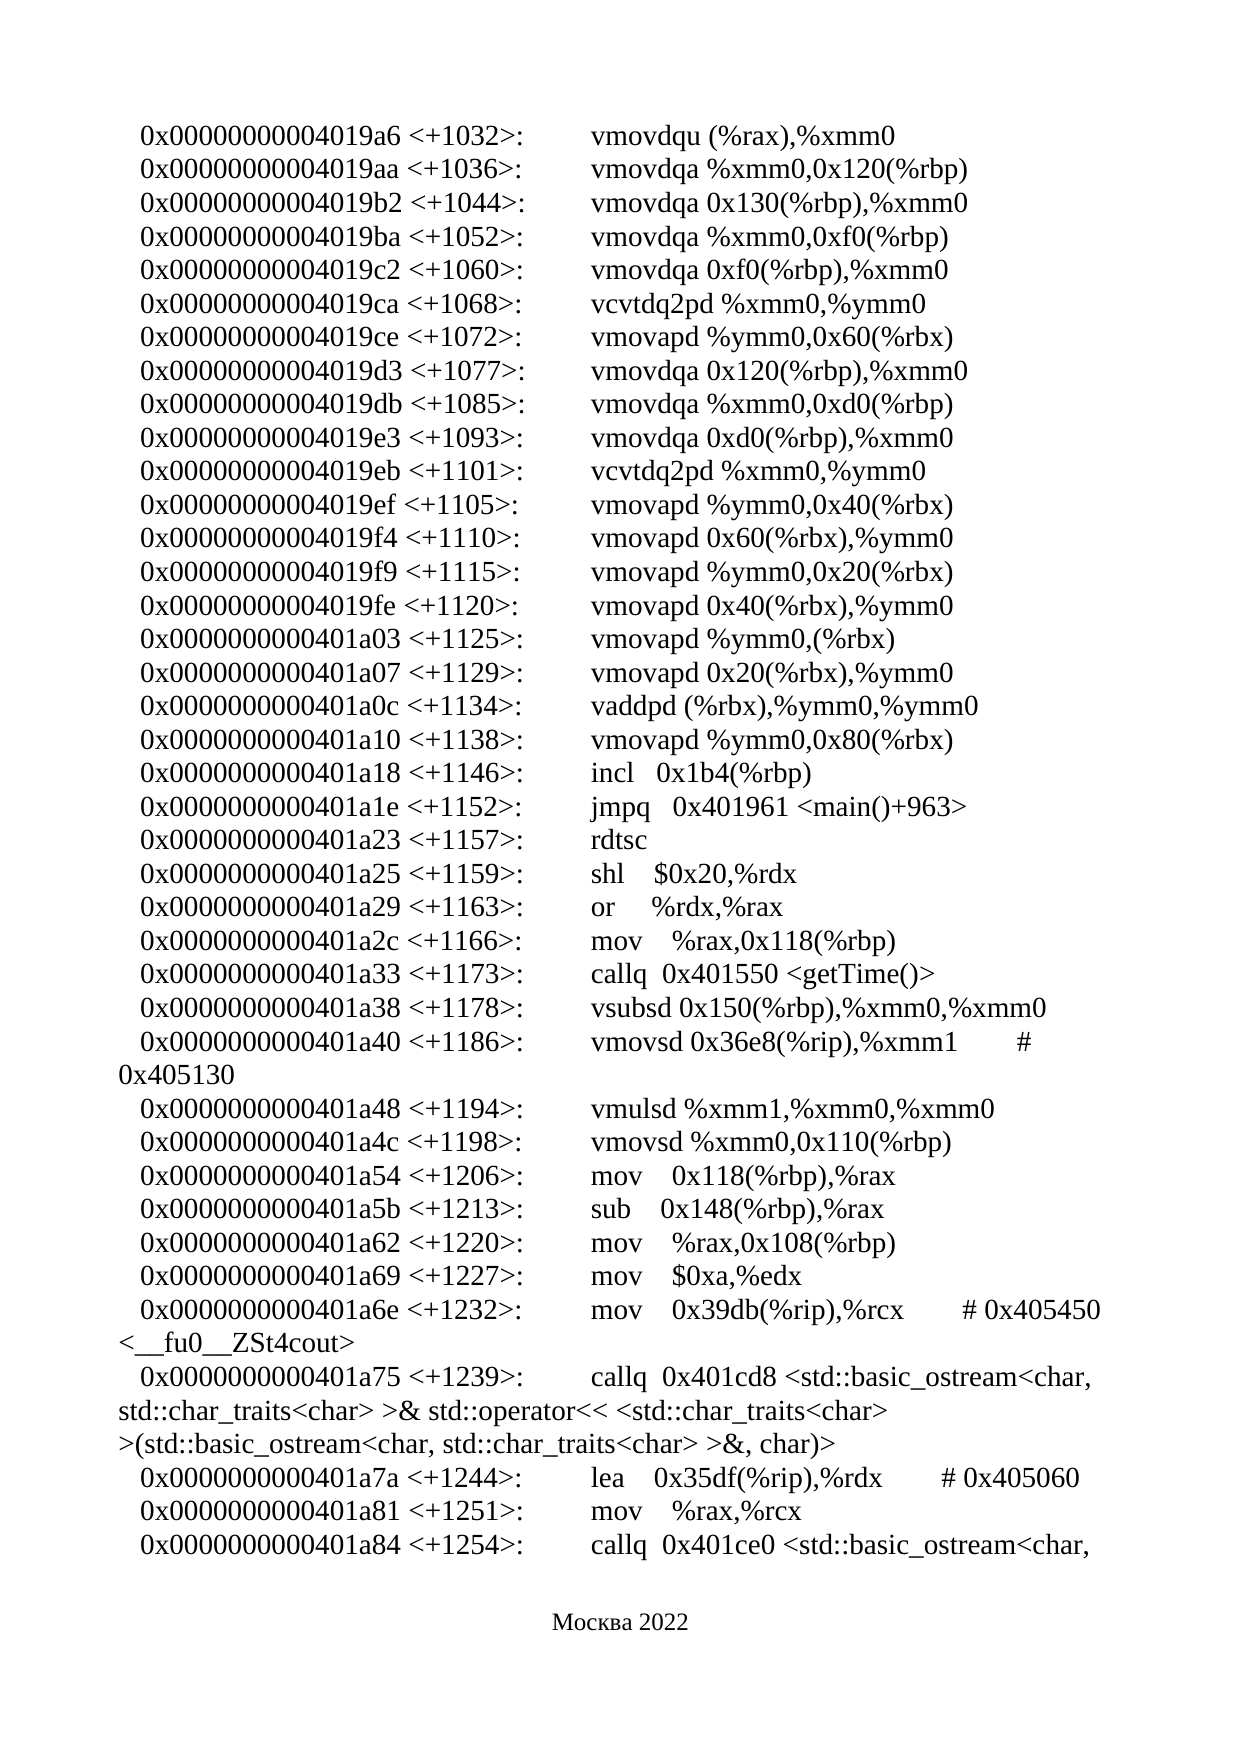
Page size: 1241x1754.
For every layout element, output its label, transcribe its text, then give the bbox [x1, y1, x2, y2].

text 0x0000000000401a69 <+1227>: mov $0xa,%edx [118, 1258, 1122, 1292]
text 0x00000000004019a6 <+1032>: vmovdqu (%rax),%xmm0 [118, 118, 1122, 152]
text 0x00000000004019f4 <+1110>: vmovapd 0x60(%rbx),%ymm0 [118, 521, 1122, 554]
text 0x0000000000401a48 <+1194>: vmulsd %xmm1,%xmm0,%xmm0 [118, 1091, 1122, 1124]
text 0x0000000000401a54 <+1206>: mov 0x118(%rbp),%rax [118, 1158, 1122, 1191]
text 0x0000000000401a33 <+1173>: callq 0x401550 <getTime()> [118, 957, 1122, 990]
text 0x00000000004019ca <+1068>: vcvtdq2pd %xmm0,%ymm0 [118, 286, 1122, 319]
text 0x0000000000401a03 <+1125>: vmovapd %ymm0,(%rbx) [118, 621, 1122, 655]
text 0x0000000000401a1e <+1152>: jmpq 0x401961 <main()+963> [118, 789, 1122, 822]
text 0x0000000000401a75 <+1239>: callq 0x401cd8 <std::basic_ostream<char, std::char_traits<char> >& std::operator<< <std::char_traits<char> >(std::basic_ostream<char, std::char_traits<char> >&, char)> [118, 1359, 1122, 1460]
text 0x0000000000401a25 <+1159>: shl $0x20,%rdx [118, 856, 1122, 889]
text 0x00000000004019c2 <+1060>: vmovdqa 0xf0(%rbp),%xmm0 [118, 252, 1122, 286]
text 0x0000000000401a23 <+1157>: rdtsc [118, 822, 1122, 856]
text 0x0000000000401a40 <+1186>: vmovsd 0x36e8(%rip),%xmm1 # 0x405130 [118, 1024, 1122, 1091]
text 0x00000000004019fe <+1120>: vmovapd 0x40(%rbx),%ymm0 [118, 588, 1122, 621]
text 0x0000000000401a2c <+1166>: mov %rax,0x118(%rbp) [118, 923, 1122, 957]
text 0x0000000000401a38 <+1178>: vsubsd 0x150(%rbp),%xmm0,%xmm0 [118, 990, 1122, 1024]
text 0x0000000000401a07 <+1129>: vmovapd 0x20(%rbx),%ymm0 [118, 655, 1122, 688]
text 0x0000000000401a0c <+1134>: vaddpd (%rbx),%ymm0,%ymm0 [118, 688, 1122, 722]
text 0x00000000004019ba <+1052>: vmovdqa %xmm0,0xf0(%rbp) [118, 219, 1122, 252]
text 0x0000000000401a18 <+1146>: incl 0x1b4(%rbp) [118, 755, 1122, 789]
text 0x00000000004019db <+1085>: vmovdqa %xmm0,0xd0(%rbp) [118, 386, 1122, 420]
text 0x00000000004019aa <+1036>: vmovdqa %xmm0,0x120(%rbp) [118, 152, 1122, 185]
text 0x0000000000401a84 <+1254>: callq 0x401ce0 <std::basic_ostream<char, [118, 1527, 1122, 1560]
text 0x00000000004019eb <+1101>: vcvtdq2pd %xmm0,%ymm0 [118, 453, 1122, 487]
text 0x00000000004019d3 <+1077>: vmovdqa 0x120(%rbp),%xmm0 [118, 353, 1122, 386]
text 0x00000000004019b2 <+1044>: vmovdqa 0x130(%rbp),%xmm0 [118, 185, 1122, 219]
text 0x00000000004019f9 <+1115>: vmovapd %ymm0,0x20(%rbx) [118, 554, 1122, 588]
text 0x0000000000401a62 <+1220>: mov %rax,0x108(%rbp) [118, 1225, 1122, 1258]
text 0x0000000000401a7a <+1244>: lea 0x35df(%rip),%rdx # 0x405060 [118, 1460, 1122, 1493]
text 0x0000000000401a10 <+1138>: vmovapd %ymm0,0x80(%rbx) [118, 722, 1122, 755]
text 0x00000000004019ef <+1105>: vmovapd %ymm0,0x40(%rbx) [118, 487, 1122, 521]
text 0x0000000000401a4c <+1198>: vmovsd %xmm0,0x110(%rbp) [118, 1124, 1122, 1158]
text 0x00000000004019e3 <+1093>: vmovdqa 0xd0(%rbp),%xmm0 [118, 420, 1122, 453]
text 0x0000000000401a81 <+1251>: mov %rax,%rcx [118, 1493, 1122, 1527]
text 0x0000000000401a6e <+1232>: mov 0x39db(%rip),%rcx # 0x405450 <__fu0__ZSt4cout> [118, 1292, 1122, 1359]
text 0x0000000000401a29 <+1163>: or %rdx,%rax [118, 889, 1122, 923]
text 0x0000000000401a5b <+1213>: sub 0x148(%rbp),%rax [118, 1191, 1122, 1225]
text 0x00000000004019ce <+1072>: vmovapd %ymm0,0x60(%rbx) [118, 319, 1122, 353]
